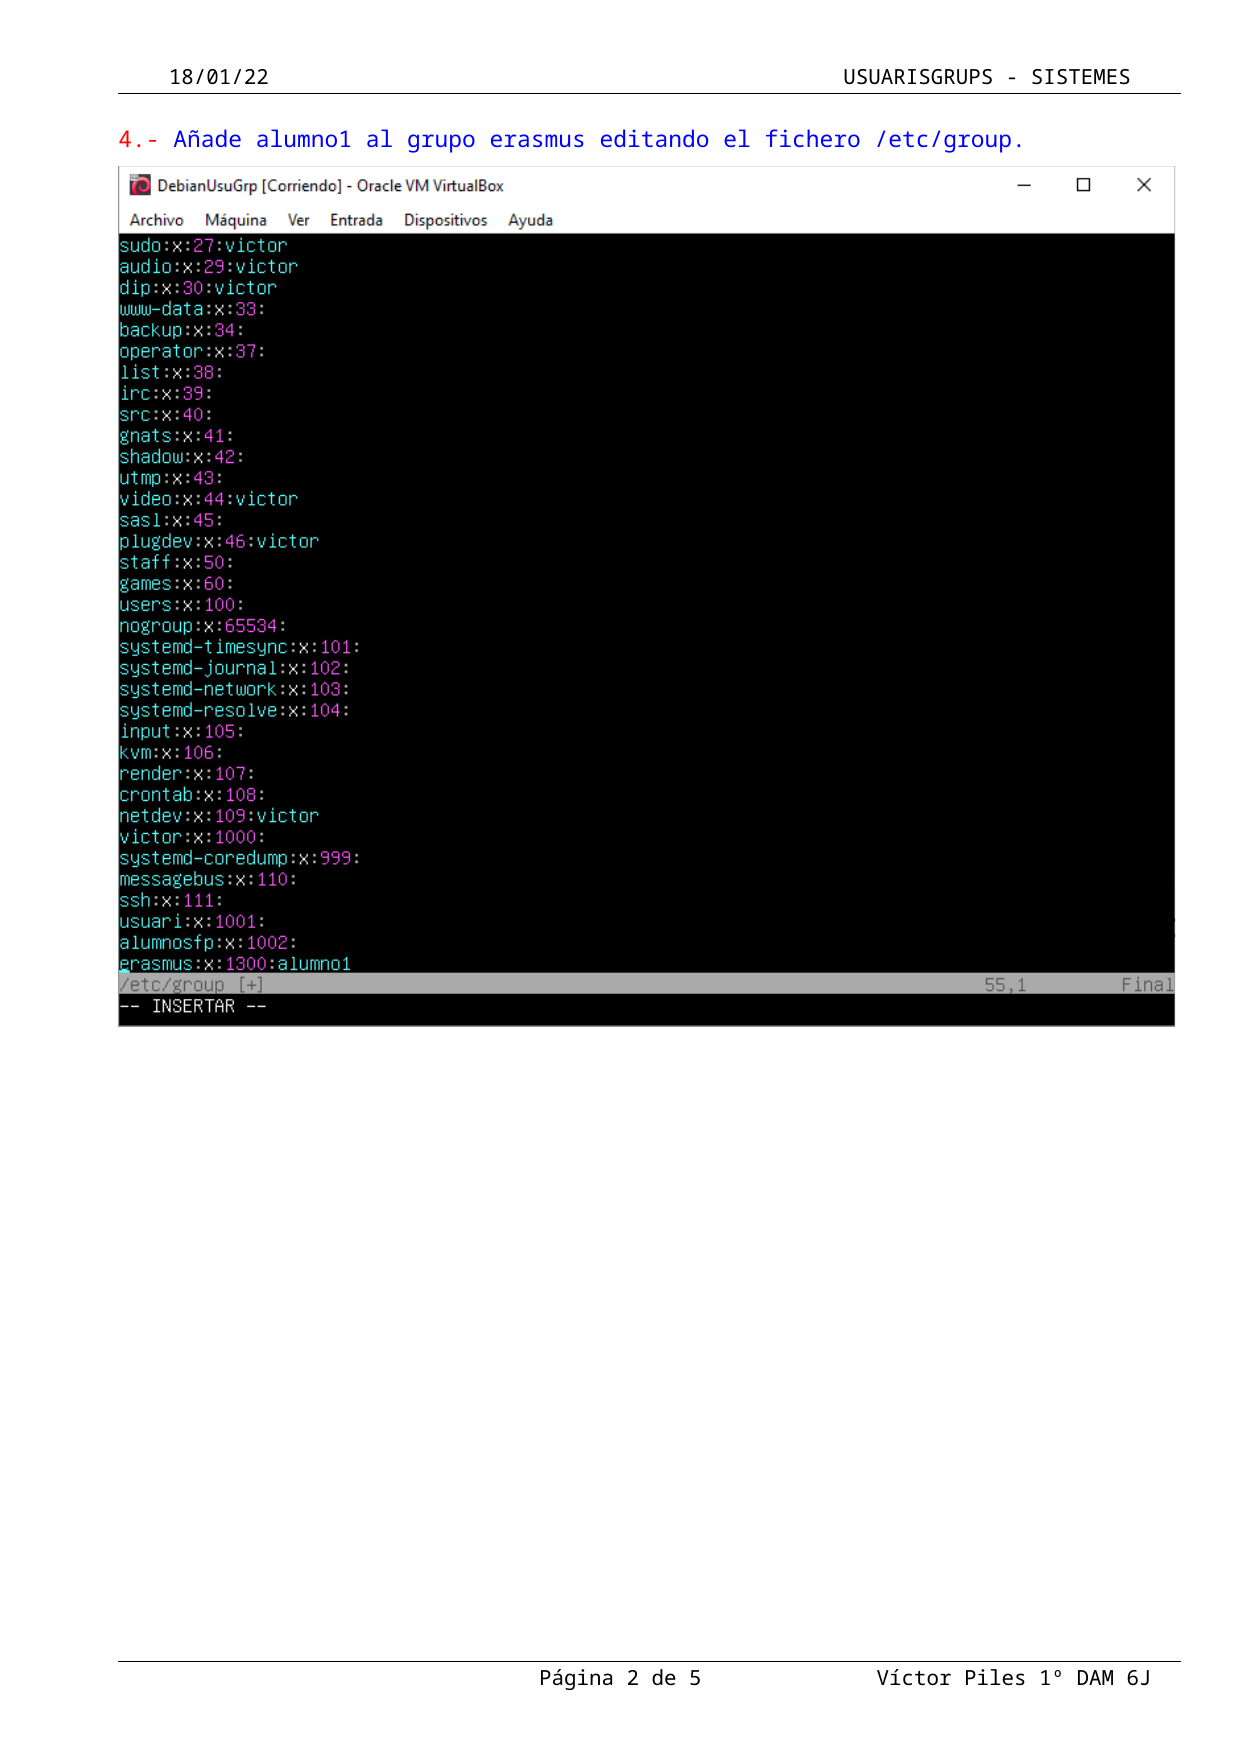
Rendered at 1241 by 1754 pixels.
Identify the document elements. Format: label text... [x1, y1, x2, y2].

picture [118, 166, 1176, 1027]
text 4.- Añade alumno1 al grupo erasmus editando el fichero /etc/group. [118, 123, 1181, 154]
